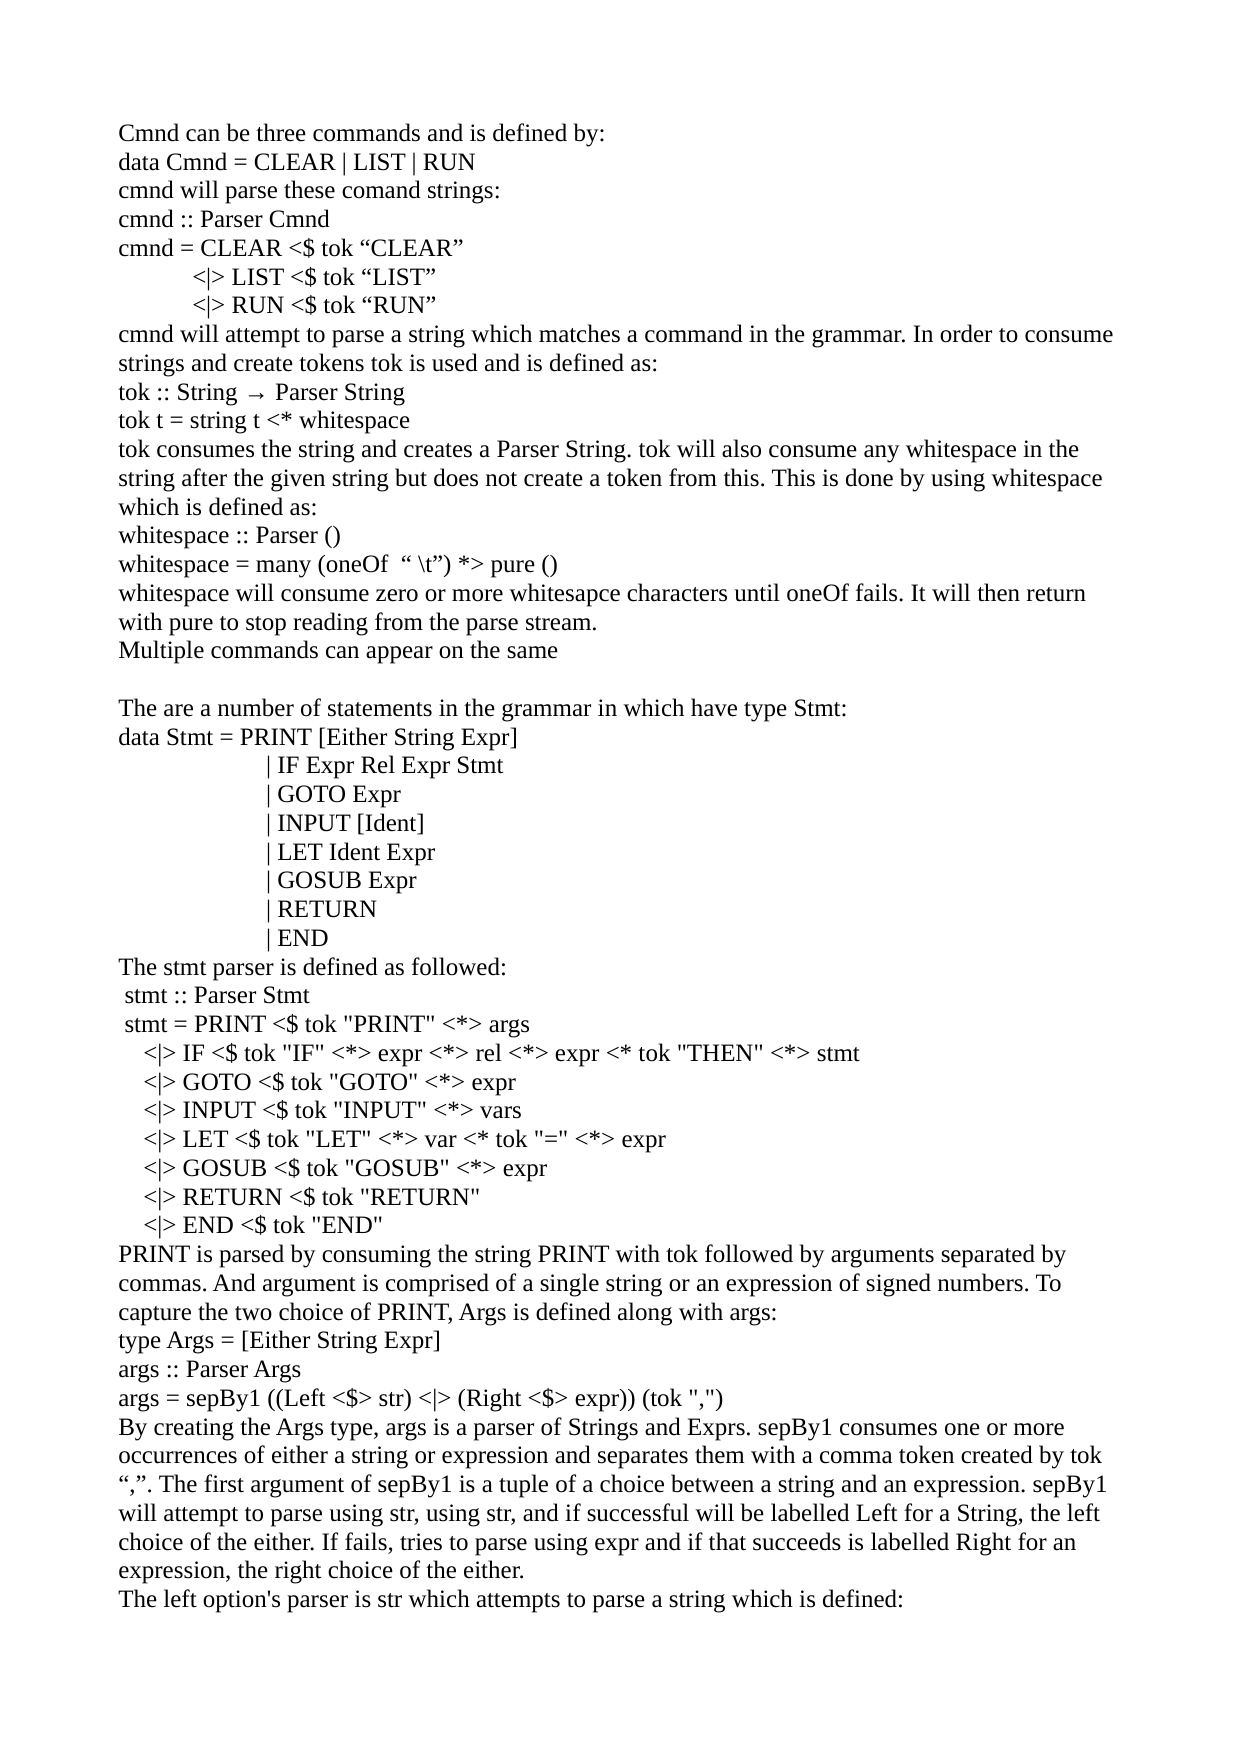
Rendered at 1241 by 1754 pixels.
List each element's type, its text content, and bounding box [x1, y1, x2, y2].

text The left option's parser is str which attempts to parse a string which is defined: [118, 1584, 1122, 1613]
text By creating the Args type, args is a parser of Strings and Exprs. sepBy1 consumes one or more occurrences of either a string or expression and separates them with a comma token created by tok “,”. The first argument of sepBy1 is a tuple of a choice between a string and an expression. sepBy1 will attempt to parse using str, using str, and if successful will be labelled Left for a String, the left choice of the either. If fails, tries to parse using expr and if that succeeds is labelled Right for an expression, the right choice of the either. [118, 1412, 1122, 1584]
text stmt :: Parser Stmt [118, 981, 1122, 1009]
text cmnd = CLEAR <$ tok “CLEAR” [118, 233, 1122, 262]
text | IF Expr Rel Expr Stmt [118, 751, 1122, 779]
text args :: Parser Args [118, 1354, 1122, 1383]
text <|> LET <$ tok "LET" <*> var <* tok "=" <*> expr [118, 1124, 1122, 1153]
text cmnd will attempt to parse a string which matches a command in the grammar. In order to consume strings and create tokens tok is used and is defined as: tok :: String → Parser String [118, 319, 1122, 406]
text <|> INPUT <$ tok "INPUT" <*> vars [118, 1096, 1122, 1124]
text PRINT is parsed by consuming the string PRINT with tok followed by arguments separated by commas. And argument is comprised of a single string or an expression of signed numbers. To capture the two choice of PRINT, Args is defined along with args: type Args = [Either String Expr] [118, 1239, 1122, 1354]
text <|> RETURN <$ tok "RETURN" [118, 1182, 1122, 1211]
text <|> GOTO <$ tok "GOTO" <*> expr [118, 1067, 1122, 1096]
text data Stmt = PRINT [Either String Expr] [118, 722, 1122, 751]
text | INPUT [Ident] [118, 808, 1122, 837]
text args = sepBy1 ((Left <$> str) <|> (Right <$> expr)) (tok ",") [118, 1383, 1122, 1412]
text tok consumes the string and creates a Parser String. tok will also consume any whitespace in the string after the given string but does not create a token from this. This is done by using whitespace which is defined as: [118, 434, 1122, 521]
text | END [118, 923, 1122, 952]
text whitespace will consume zero or more whitesapce characters until oneOf fails. It will then return with pure to stop reading from the parse stream. [118, 578, 1122, 636]
text The are a number of statements in the grammar in which have type Stmt: [118, 693, 1122, 722]
text <|> END <$ tok "END" [118, 1211, 1122, 1239]
text whitespace = many (oneOf “ \t”) *> pure () [118, 549, 1122, 578]
text | LET Ident Expr [118, 837, 1122, 866]
text cmnd will parse these comand strings: [118, 176, 1122, 204]
text <|> RUN <$ tok “RUN” [118, 291, 1122, 319]
text tok t = string t <* whitespace [118, 406, 1122, 434]
text <|> IF <$ tok "IF" <*> expr <*> rel <*> expr <* tok "THEN" <*> stmt [118, 1038, 1122, 1067]
text | GOSUB Expr [118, 866, 1122, 894]
text | GOTO Expr [118, 779, 1122, 808]
text Cmnd can be three commands and is defined by: data Cmnd = CLEAR | LIST | RUN [118, 118, 1122, 176]
text Multiple commands can appear on the same [118, 636, 1122, 664]
text stmt = PRINT <$ tok "PRINT" <*> args [118, 1009, 1122, 1038]
text whitespace :: Parser () [118, 521, 1122, 549]
text <|> LIST <$ tok “LIST” [118, 262, 1122, 291]
text cmnd :: Parser Cmnd [118, 204, 1122, 233]
text | RETURN [118, 894, 1122, 923]
text <|> GOSUB <$ tok "GOSUB" <*> expr [118, 1153, 1122, 1182]
text The stmt parser is defined as followed: [118, 952, 1122, 981]
